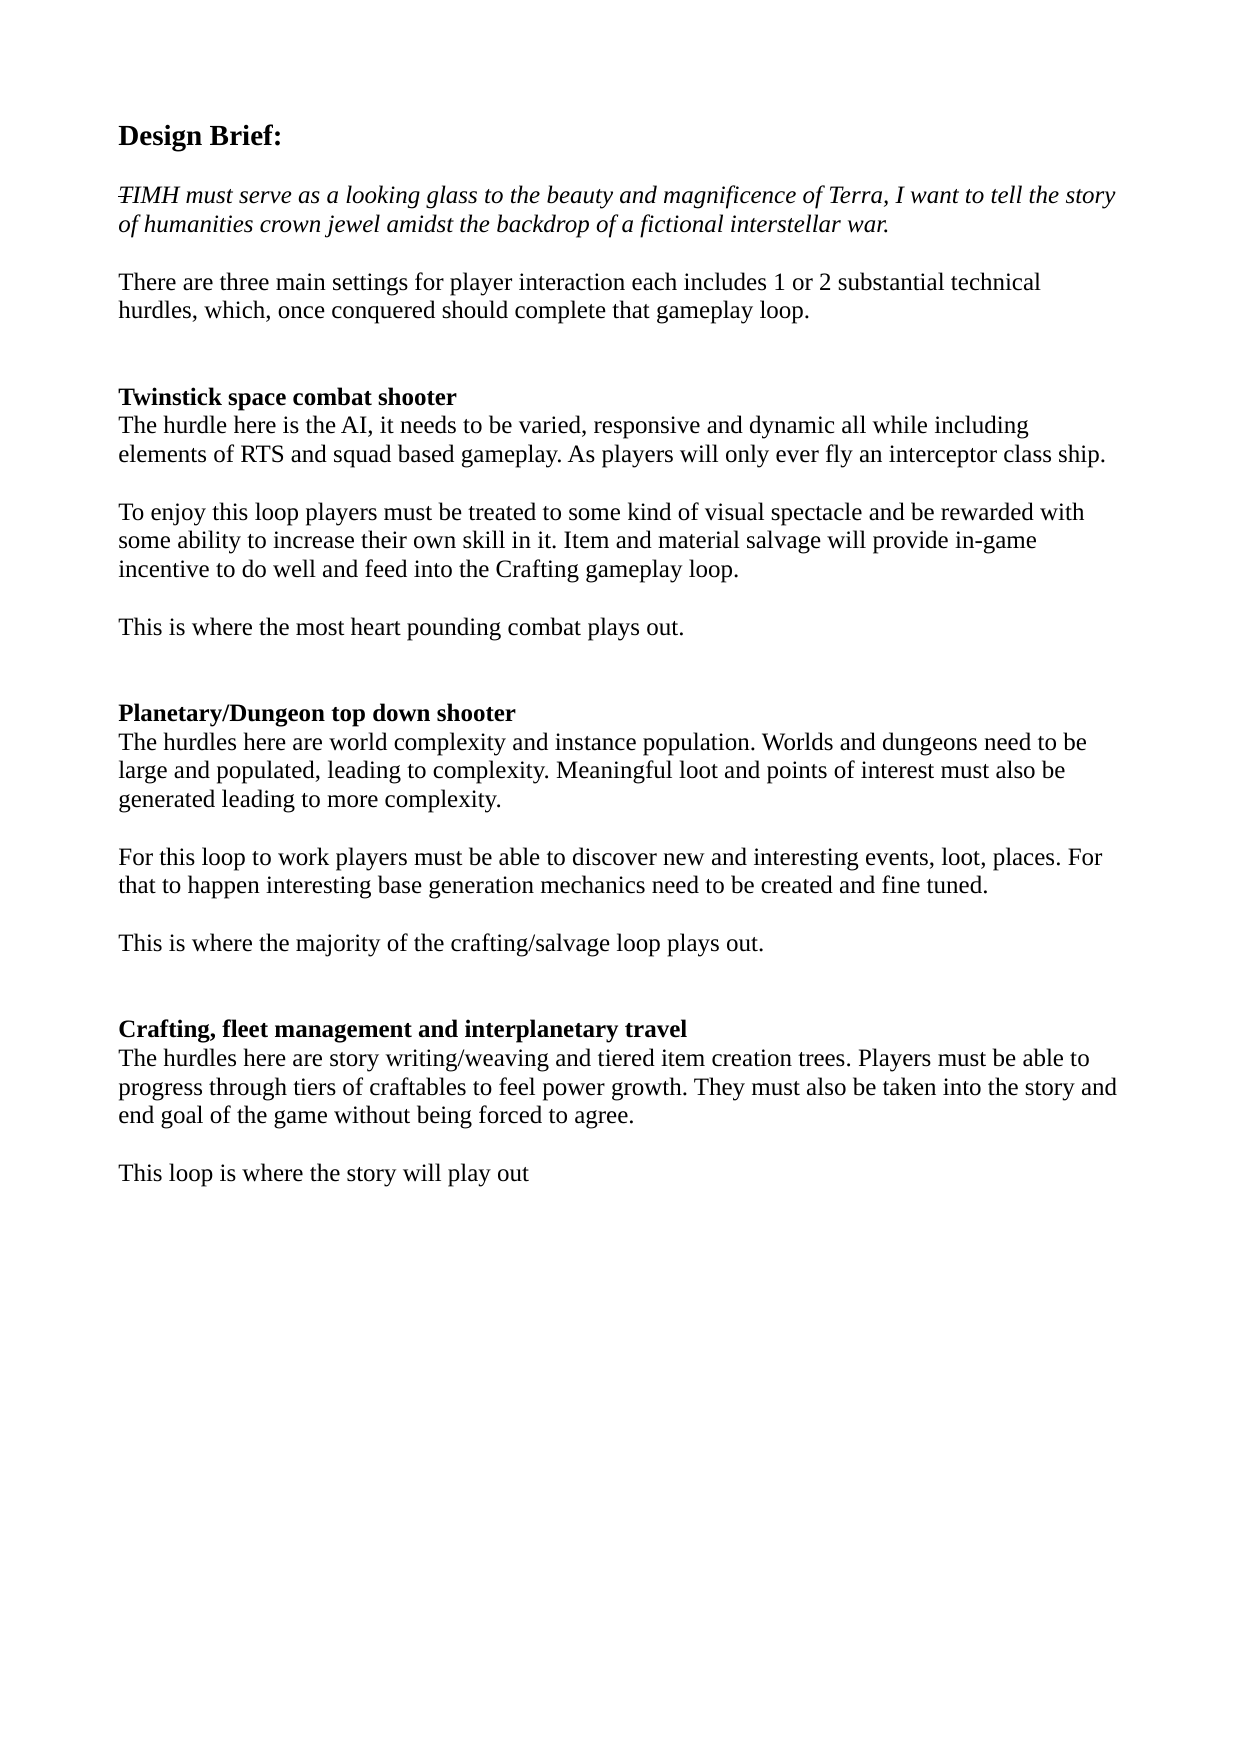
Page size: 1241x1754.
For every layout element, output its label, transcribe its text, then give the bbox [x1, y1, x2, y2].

text To enjoy this loop players must be treated to some kind of visual spectacle and be rewarded with some ability to increase their own skill in it. Item and material salvage will provide in-game incentive to do well and feed into the Crafting gameplay loop. [118, 497, 1122, 583]
text For this loop to work players must be able to discover new and interesting events, loot, places. For that to happen interesting base generation mechanics need to be created and fine tuned. [118, 842, 1122, 899]
text Design Brief: [118, 118, 1122, 152]
text The hurdles here are story writing/weaving and tiered item creation trees. Players must be able to progress through tiers of craftables to feel power growth. They must also be taken into the story and end goal of the game without being forced to agree. [118, 1043, 1122, 1129]
text The hurdle here is the AI, it needs to be varied, responsive and dynamic all while including elements of RTS and squad based gameplay. As players will only ever fly an interceptor class ship. [118, 410, 1122, 468]
text Planetary/Dungeon top down shooter [118, 698, 1122, 727]
text This loop is where the story will play out [118, 1158, 1122, 1187]
text The hurdles here are world complexity and instance population. Worlds and dungeons need to be large and populated, leading to complexity. Meaningful loot and points of interest must also be generated leading to more complexity. [118, 727, 1122, 813]
text Crafting, fleet management and interplanetary travel [118, 1014, 1122, 1043]
text Twinstick space combat shooter [118, 382, 1122, 410]
text This is where the most heart pounding combat plays out. [118, 612, 1122, 640]
text TIMH must serve as a looking glass to the beauty and magnificence of Terra, I want to tell the story of humanities crown jewel amidst the backdrop of a fictional interstellar war. [118, 180, 1122, 238]
text This is where the majority of the crafting/salvage loop plays out. [118, 928, 1122, 957]
text There are three main settings for player interaction each includes 1 or 2 substantial technical hurdles, which, once conquered should complete that gameplay loop. [118, 267, 1122, 324]
